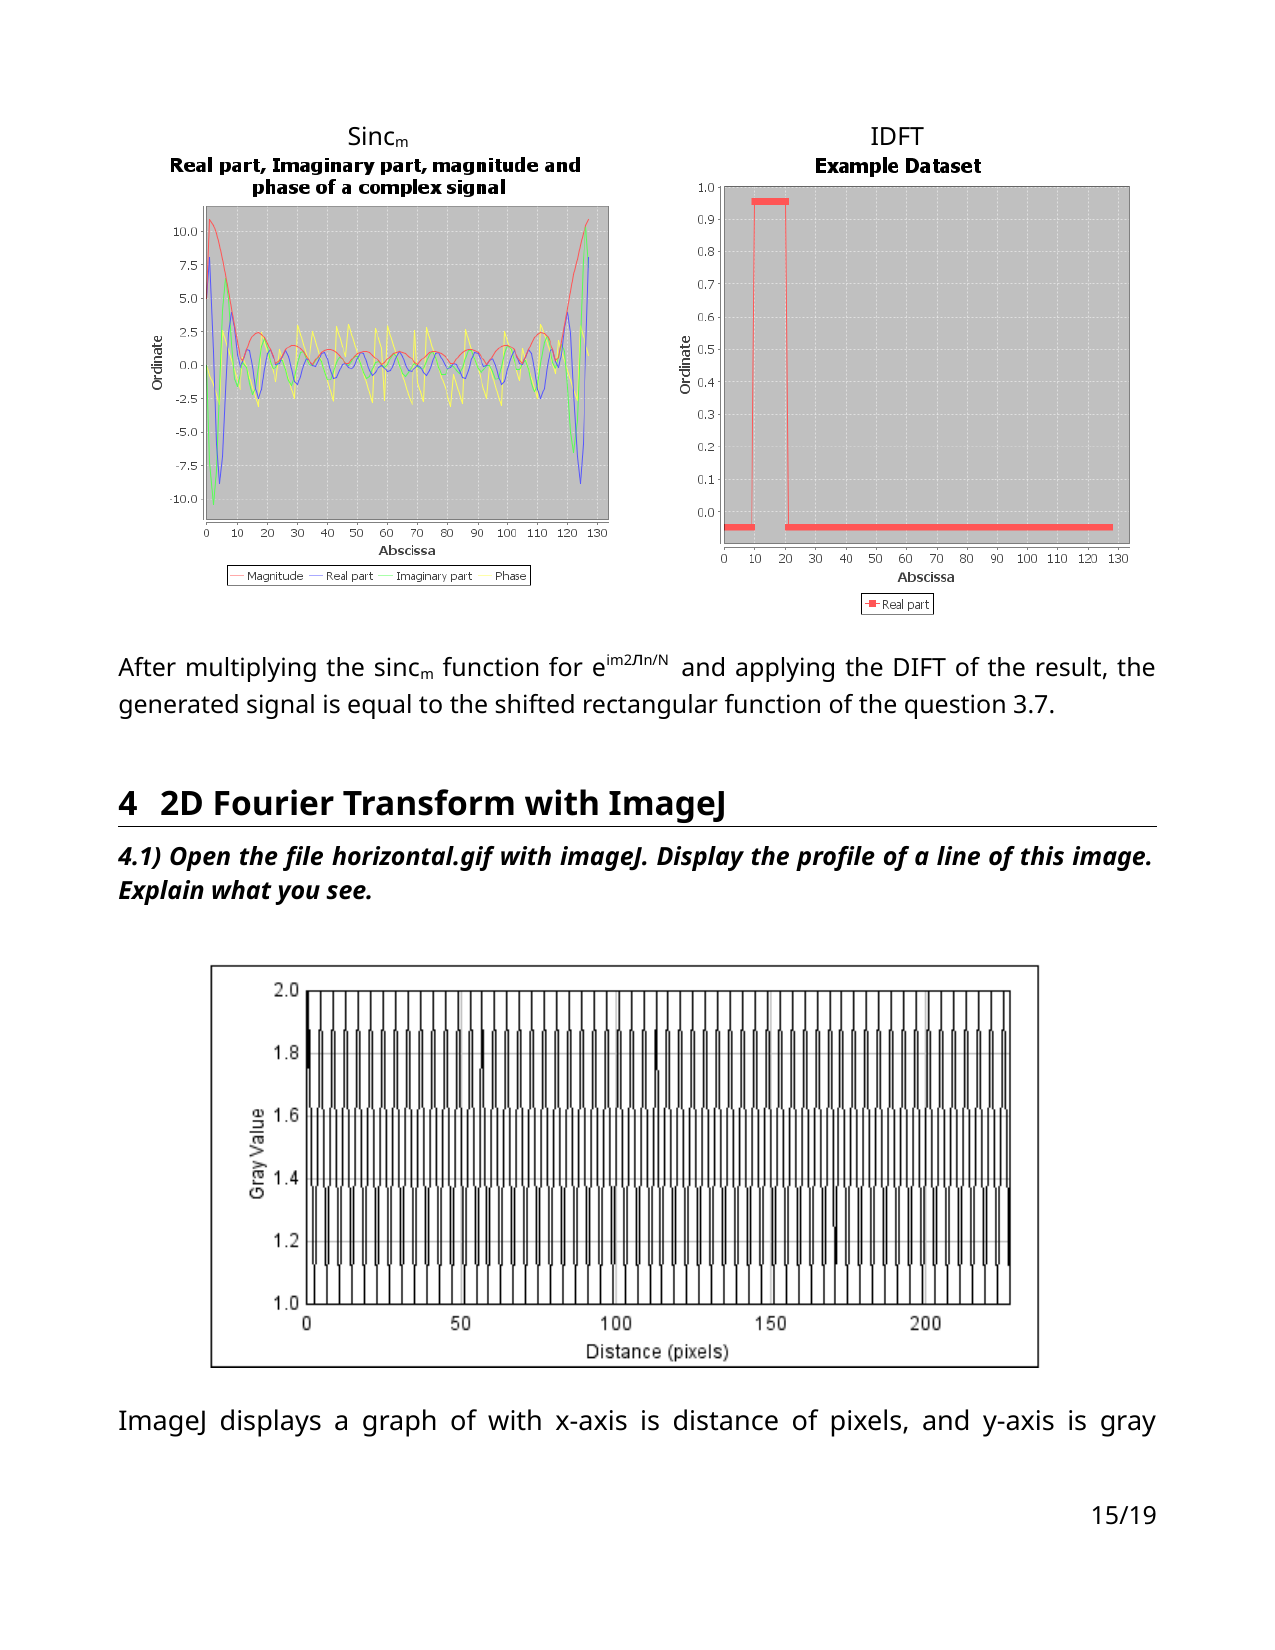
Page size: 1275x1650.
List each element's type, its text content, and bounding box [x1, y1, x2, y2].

text ImageJ displays a graph of with x-axis is distance of pixels, and y-axis is gray [118, 1402, 1157, 1438]
picture [203, 931, 1047, 1368]
table_header Sincm [118, 118, 637, 649]
picture [137, 152, 618, 586]
table_header [118, 906, 1157, 1367]
table_header IDFT [638, 118, 1157, 649]
text After multiplying the sincm function for eim2лn/N and applying the DIFT of the result, the generated signal is equal to the shifted rectangular function of the question 3.7. [118, 649, 1157, 721]
subtitle 2D Fourier Transform with ImageJ [118, 780, 1157, 826]
picture [654, 152, 1140, 615]
table_header [118, 1368, 1157, 1402]
text 4.1) Open the file horizontal.gif with imageJ. Display the profile of a line of this image. Explain what you see. [118, 838, 1157, 906]
